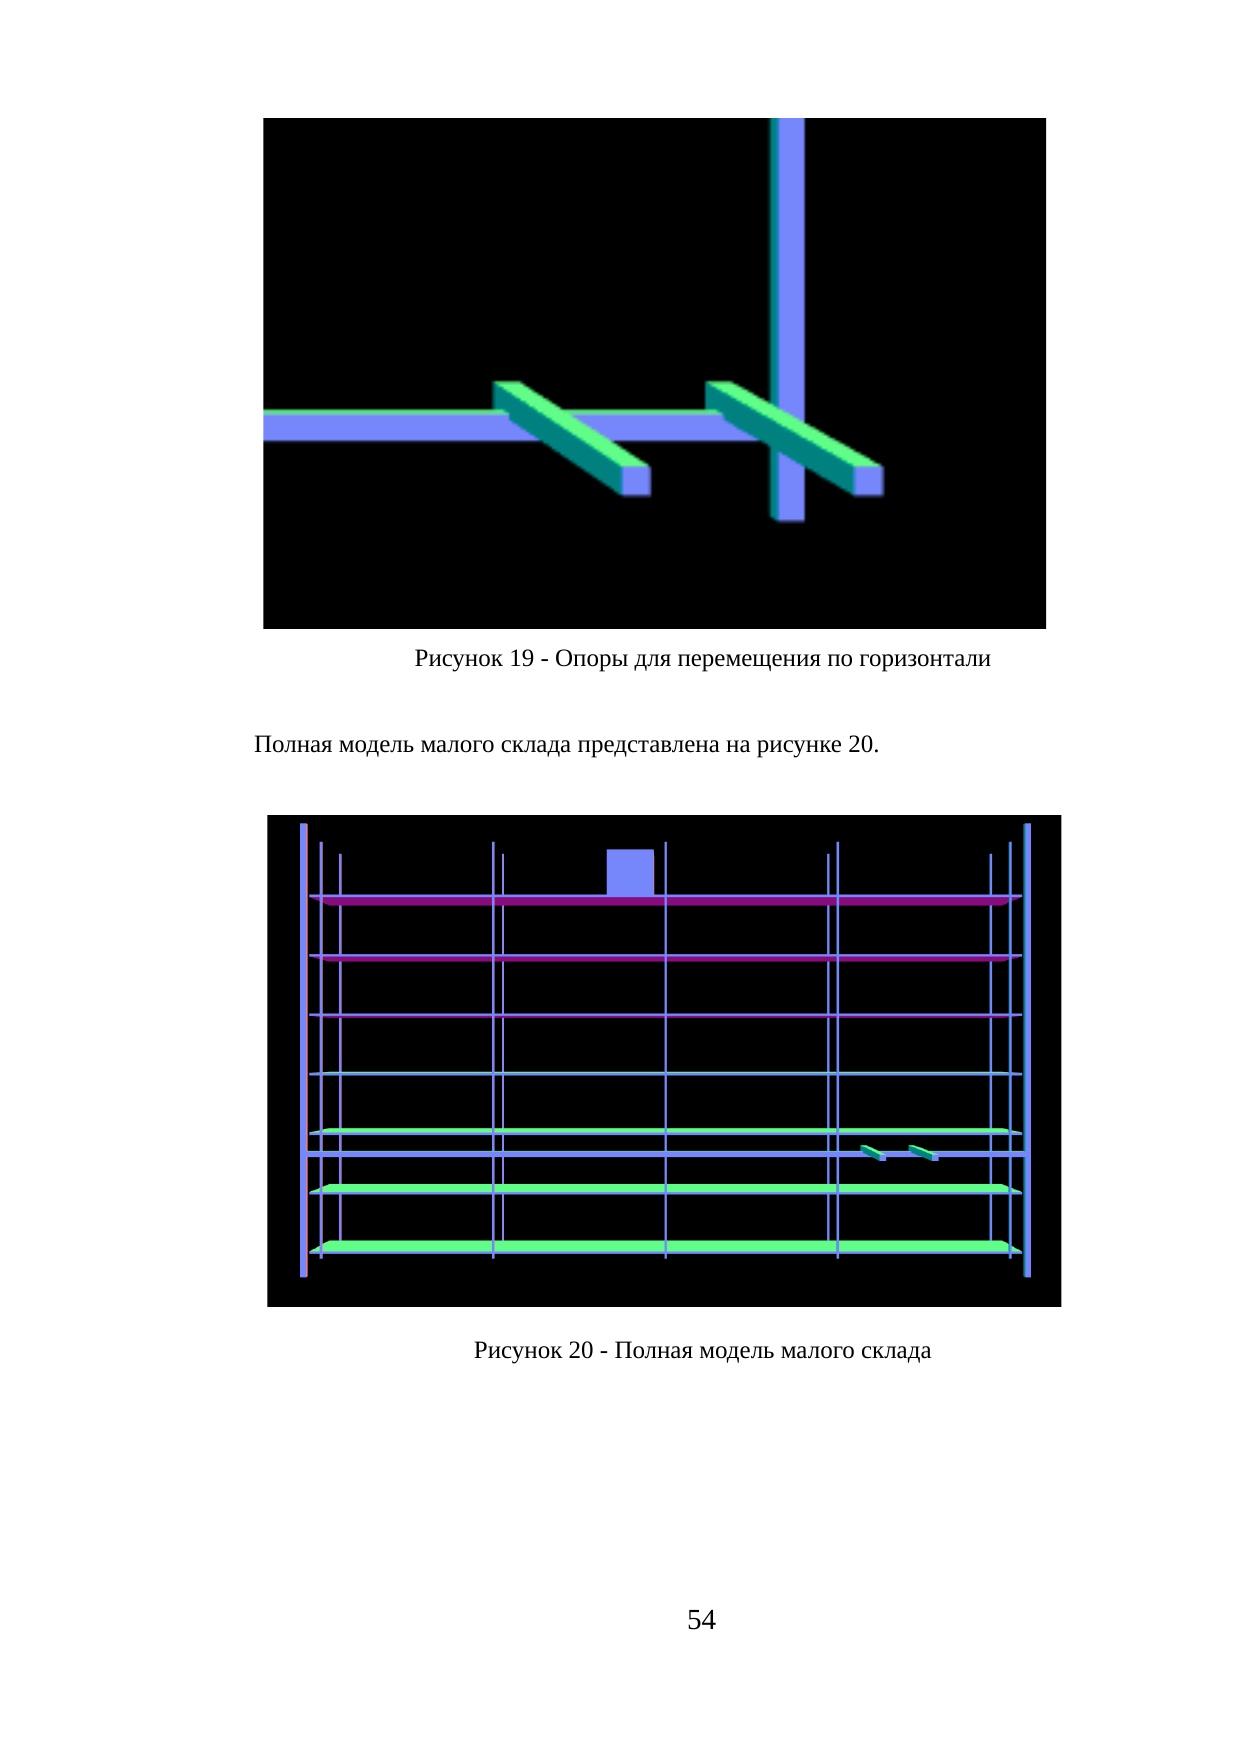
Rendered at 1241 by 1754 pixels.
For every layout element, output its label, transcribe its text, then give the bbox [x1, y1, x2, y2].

text Рисунок 20 - Полная модель малого склада [177, 816, 1152, 1364]
text Рисунок 19 - Опоры для перемещения по горизонтали [177, 118, 1152, 672]
picture [263, 118, 1047, 629]
text Полная модель малого склада представлена на рисунке 20. [177, 729, 1152, 758]
picture [267, 815, 1062, 1307]
